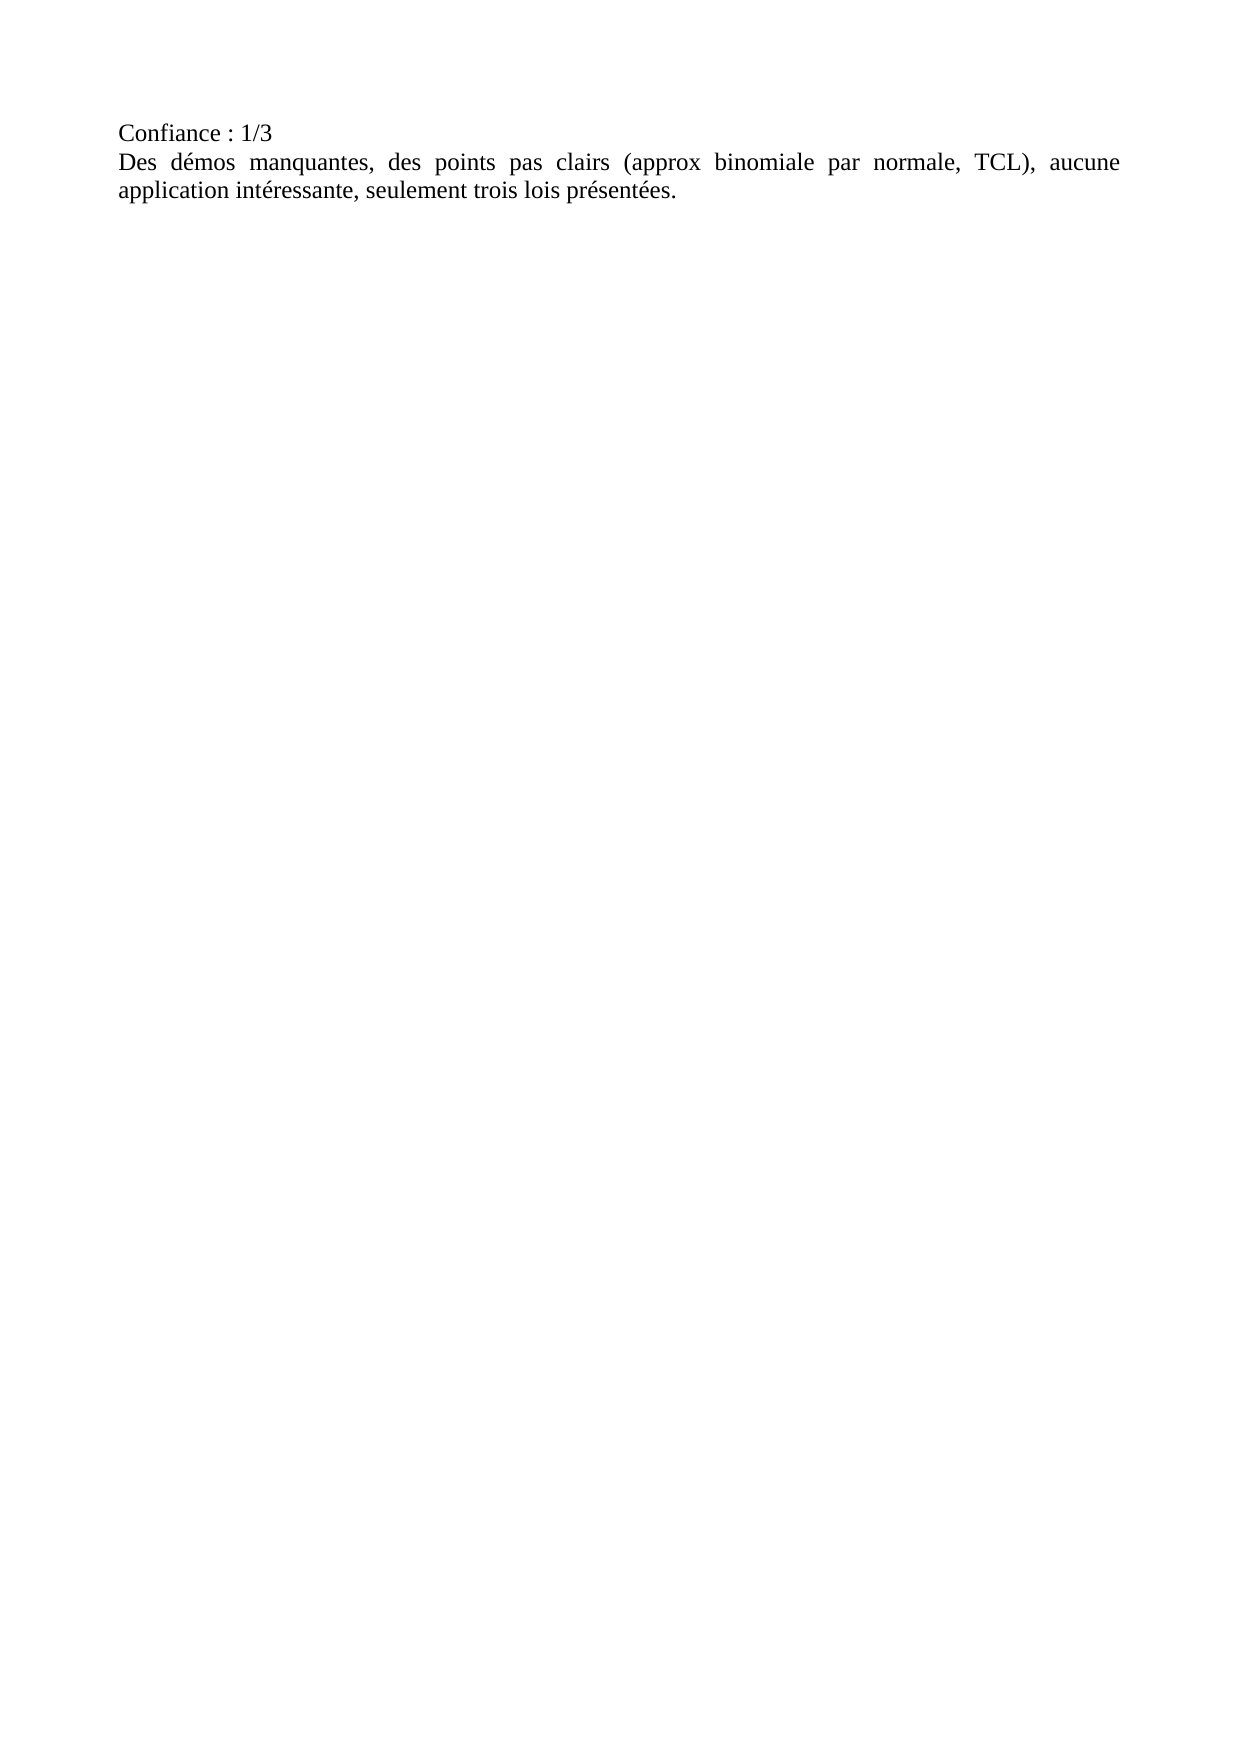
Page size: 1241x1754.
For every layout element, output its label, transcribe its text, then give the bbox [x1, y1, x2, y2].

text Des démos manquantes, des points pas clairs (approx binomiale par normale, TCL), aucune application intéressante, seulement trois lois présentées. [118, 147, 1122, 204]
text Confiance : 1/3 [118, 118, 1122, 147]
